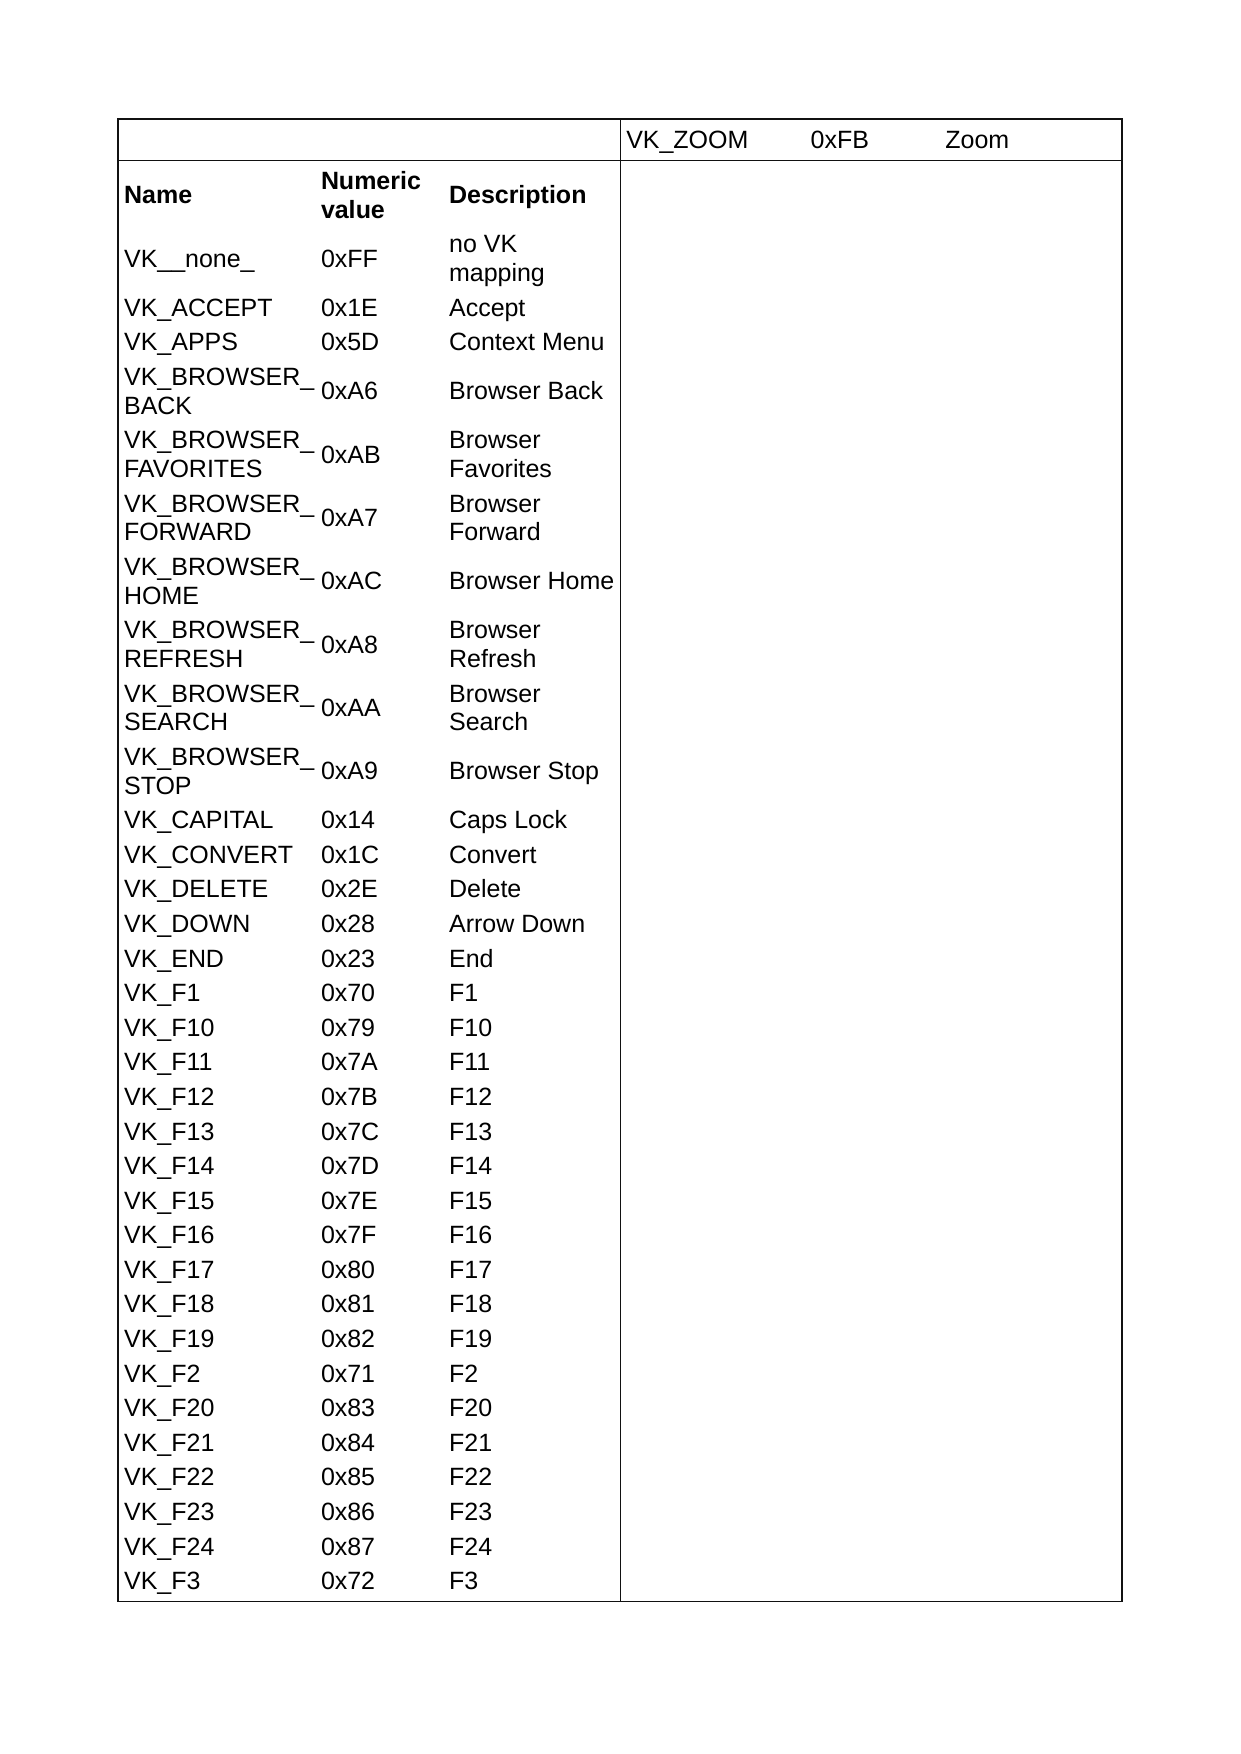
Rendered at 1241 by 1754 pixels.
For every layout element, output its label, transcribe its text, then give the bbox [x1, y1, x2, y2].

table_cell 0x70 [318, 975, 446, 1010]
table_cell VK_F23 [121, 1494, 318, 1529]
table_cell Browser Home [446, 549, 617, 612]
table_cell F17 [446, 1252, 617, 1287]
table_cell no VK mapping [446, 227, 617, 290]
table_header Description [446, 163, 617, 227]
table_cell VK_ACCEPT [121, 290, 318, 324]
table_cell Browser Refresh [446, 613, 617, 676]
table_header [621, 120, 1121, 160]
table_cell Caps Lock [446, 803, 617, 837]
table_header Numeric value [318, 163, 446, 227]
table_cell F3 [446, 1563, 617, 1598]
table_cell F13 [446, 1114, 617, 1148]
table_cell VK_F13 [121, 1114, 318, 1148]
table_cell VK_F15 [121, 1183, 318, 1217]
table_cell 0x72 [318, 1563, 446, 1598]
table_cell Context Menu [446, 325, 617, 359]
table_cell 0x23 [318, 941, 446, 975]
table_cell VK_APPS [121, 325, 318, 359]
table_cell Browser Forward [446, 486, 617, 549]
table_cell Browser Back [446, 359, 617, 422]
table_cell F20 [446, 1390, 617, 1425]
table_cell VK_F19 [121, 1321, 318, 1356]
table_cell 0x84 [318, 1425, 446, 1459]
table_cell F22 [446, 1460, 617, 1494]
table_cell 0x7E [318, 1183, 446, 1217]
table_cell VK_BROWSER_FAVORITES [121, 423, 318, 486]
table_cell 0x83 [318, 1390, 446, 1425]
table_cell VK_DELETE [121, 872, 318, 906]
table_cell 0x1C [318, 837, 446, 872]
table_cell 0x1E [318, 290, 446, 324]
table_cell 0x87 [318, 1529, 446, 1563]
table_cell VK_ZOOM [623, 123, 807, 157]
table_cell 0x86 [318, 1494, 446, 1529]
table_cell F11 [446, 1045, 617, 1079]
table_cell VK_BROWSER_SEARCH [121, 676, 318, 739]
table_cell VK__none_ [121, 227, 318, 290]
table_cell F2 [446, 1356, 617, 1390]
table_cell VK_F21 [121, 1425, 318, 1459]
table_cell F23 [446, 1494, 617, 1529]
table_cell F15 [446, 1183, 617, 1217]
table_cell VK_F14 [121, 1148, 318, 1183]
table_cell VK_BROWSER_HOME [121, 549, 318, 612]
table_cell 0xA6 [318, 359, 446, 422]
table_cell VK_F11 [121, 1045, 318, 1079]
table_cell VK_BROWSER_FORWARD [121, 486, 318, 549]
table_cell F18 [446, 1287, 617, 1321]
table_cell VK_F22 [121, 1460, 318, 1494]
table_cell VK_F24 [121, 1529, 318, 1563]
table_cell VK_F3 [121, 1563, 318, 1598]
table_cell Delete [446, 872, 617, 906]
table_cell VK_F18 [121, 1287, 318, 1321]
table_cell 0x81 [318, 1287, 446, 1321]
table_cell VK_F20 [121, 1390, 318, 1425]
table_cell 0x7F [318, 1218, 446, 1252]
table_cell Arrow Down [446, 906, 617, 941]
table_cell VK_F17 [121, 1252, 318, 1287]
table_cell 0xAA [318, 676, 446, 739]
table_cell VK_CAPITAL [121, 803, 318, 837]
table_cell 0xFF [318, 227, 446, 290]
table_header Name [121, 163, 318, 227]
table_cell Convert [446, 837, 617, 872]
table_cell VK_F16 [121, 1218, 318, 1252]
table_cell F14 [446, 1148, 617, 1183]
table_cell 0x7C [318, 1114, 446, 1148]
table_cell F19 [446, 1321, 617, 1356]
table_cell Browser Stop [446, 739, 617, 802]
table_cell F12 [446, 1079, 617, 1114]
table_cell VK_CONVERT [121, 837, 318, 872]
table_cell 0x80 [318, 1252, 446, 1287]
table_cell F21 [446, 1425, 617, 1459]
table_cell 0x7D [318, 1148, 446, 1183]
table_cell Accept [446, 290, 617, 324]
table_cell Browser Search [446, 676, 617, 739]
table_cell 0xAB [318, 423, 446, 486]
table_cell VK_F10 [121, 1010, 318, 1044]
table_cell F10 [446, 1010, 617, 1044]
table_cell 0xFB [808, 123, 942, 157]
table_cell 0x85 [318, 1460, 446, 1494]
table_cell 0xA9 [318, 739, 446, 802]
table_cell 0x82 [318, 1321, 446, 1356]
table_cell 0x7A [318, 1045, 446, 1079]
table_cell F24 [446, 1529, 617, 1563]
table_cell 0x7B [318, 1079, 446, 1114]
table_cell VK_BROWSER_STOP [121, 739, 318, 802]
table_cell 0x2E [318, 872, 446, 906]
table_cell Browser Favorites [446, 423, 617, 486]
table_cell 0x79 [318, 1010, 446, 1044]
table_cell 0xA8 [318, 613, 446, 676]
table_cell 0xAC [318, 549, 446, 612]
table_cell 0xA7 [318, 486, 446, 549]
table_cell Zoom [942, 123, 1119, 157]
table_cell VK_DOWN [121, 906, 318, 941]
table_cell [621, 161, 1121, 1601]
table_cell VK_BROWSER_REFRESH [121, 613, 318, 676]
table_header [119, 120, 620, 160]
table_cell VK_F2 [121, 1356, 318, 1390]
table_cell VK_F12 [121, 1079, 318, 1114]
table_cell VK_BROWSER_BACK [121, 359, 318, 422]
table_cell 0x28 [318, 906, 446, 941]
table_cell F16 [446, 1218, 617, 1252]
table_cell F1 [446, 975, 617, 1010]
table_cell VK_END [121, 941, 318, 975]
table_cell End [446, 941, 617, 975]
table_cell 0x71 [318, 1356, 446, 1390]
table_cell 0x14 [318, 803, 446, 837]
table_cell 0x5D [318, 325, 446, 359]
table_cell VK_F1 [121, 975, 318, 1010]
table_cell [119, 161, 620, 1601]
